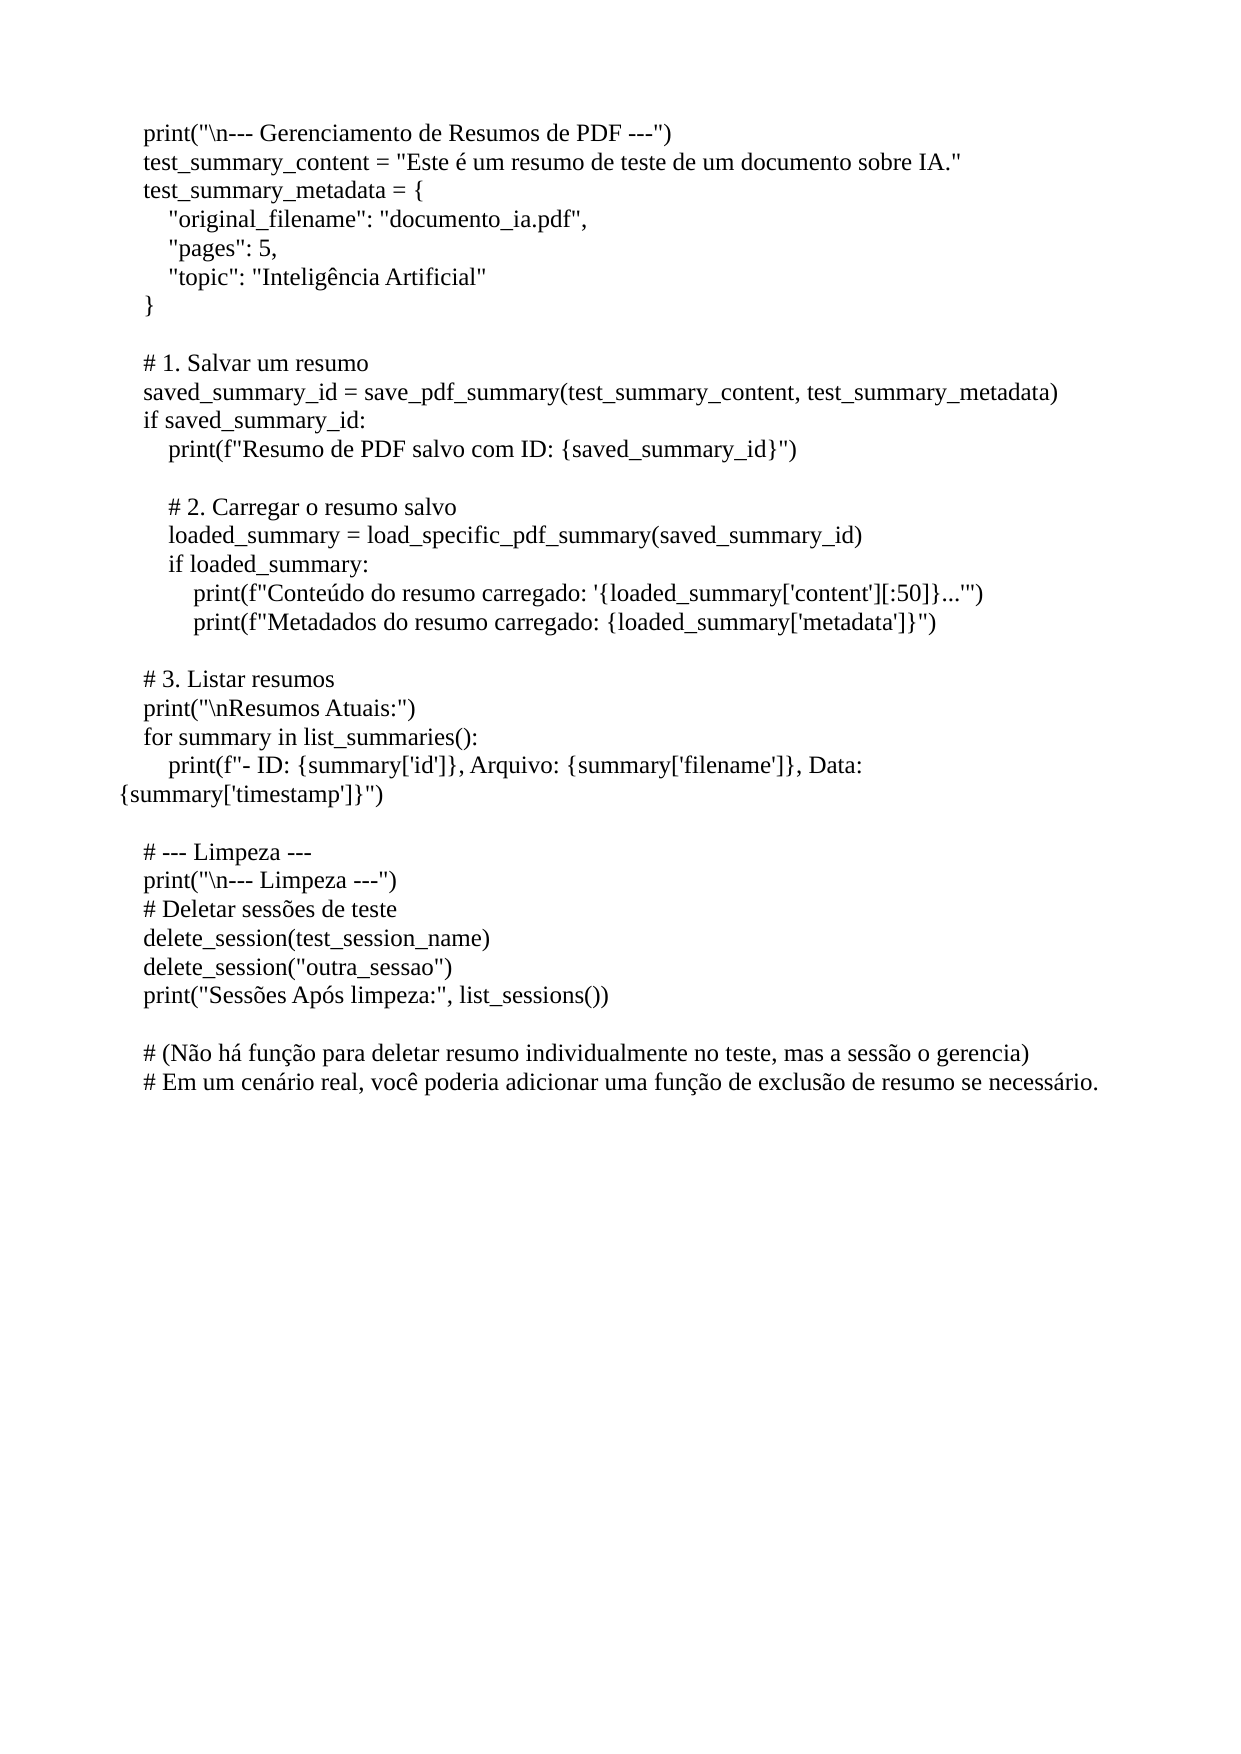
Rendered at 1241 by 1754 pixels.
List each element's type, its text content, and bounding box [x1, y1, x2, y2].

text "original_filename": "documento_ia.pdf", [118, 204, 1122, 233]
text delete_session("outra_sessao") [118, 952, 1122, 981]
text # 3. Listar resumos [118, 664, 1122, 693]
text # Deletar sessões de teste [118, 894, 1122, 923]
text for summary in list_summaries(): [118, 722, 1122, 751]
text # (Não há função para deletar resumo individualmente no teste, mas a sessão o gerencia) [118, 1038, 1122, 1067]
text print("\n--- Gerenciamento de Resumos de PDF ---") [118, 118, 1122, 147]
text test_summary_content = "Este é um resumo de teste de um documento sobre IA." [118, 147, 1122, 176]
text loaded_summary = load_specific_pdf_summary(saved_summary_id) [118, 521, 1122, 549]
text # 2. Carregar o resumo salvo [118, 492, 1122, 521]
text print("Sessões Após limpeza:", list_sessions()) [118, 981, 1122, 1009]
text print(f"- ID: {summary['id']}, Arquivo: {summary['filename']}, Data: {summary['timestamp']}") [118, 751, 1122, 808]
text } [118, 291, 1122, 319]
text # --- Limpeza --- [118, 837, 1122, 866]
text print("\nResumos Atuais:") [118, 693, 1122, 722]
text "pages": 5, [118, 233, 1122, 262]
text print(f"Conteúdo do resumo carregado: '{loaded_summary['content'][:50]}...'") [118, 578, 1122, 607]
text print(f"Metadados do resumo carregado: {loaded_summary['metadata']}") [118, 607, 1122, 636]
text print("\n--- Limpeza ---") [118, 866, 1122, 894]
text delete_session(test_session_name) [118, 923, 1122, 952]
text # 1. Salvar um resumo [118, 348, 1122, 377]
text # Em um cenário real, você poderia adicionar uma função de exclusão de resumo se necessário. [118, 1067, 1122, 1096]
text print(f"Resumo de PDF salvo com ID: {saved_summary_id}") [118, 434, 1122, 463]
text if loaded_summary: [118, 549, 1122, 578]
text saved_summary_id = save_pdf_summary(test_summary_content, test_summary_metadata) [118, 377, 1122, 406]
text "topic": "Inteligência Artificial" [118, 262, 1122, 291]
text if saved_summary_id: [118, 406, 1122, 434]
text test_summary_metadata = { [118, 176, 1122, 204]
